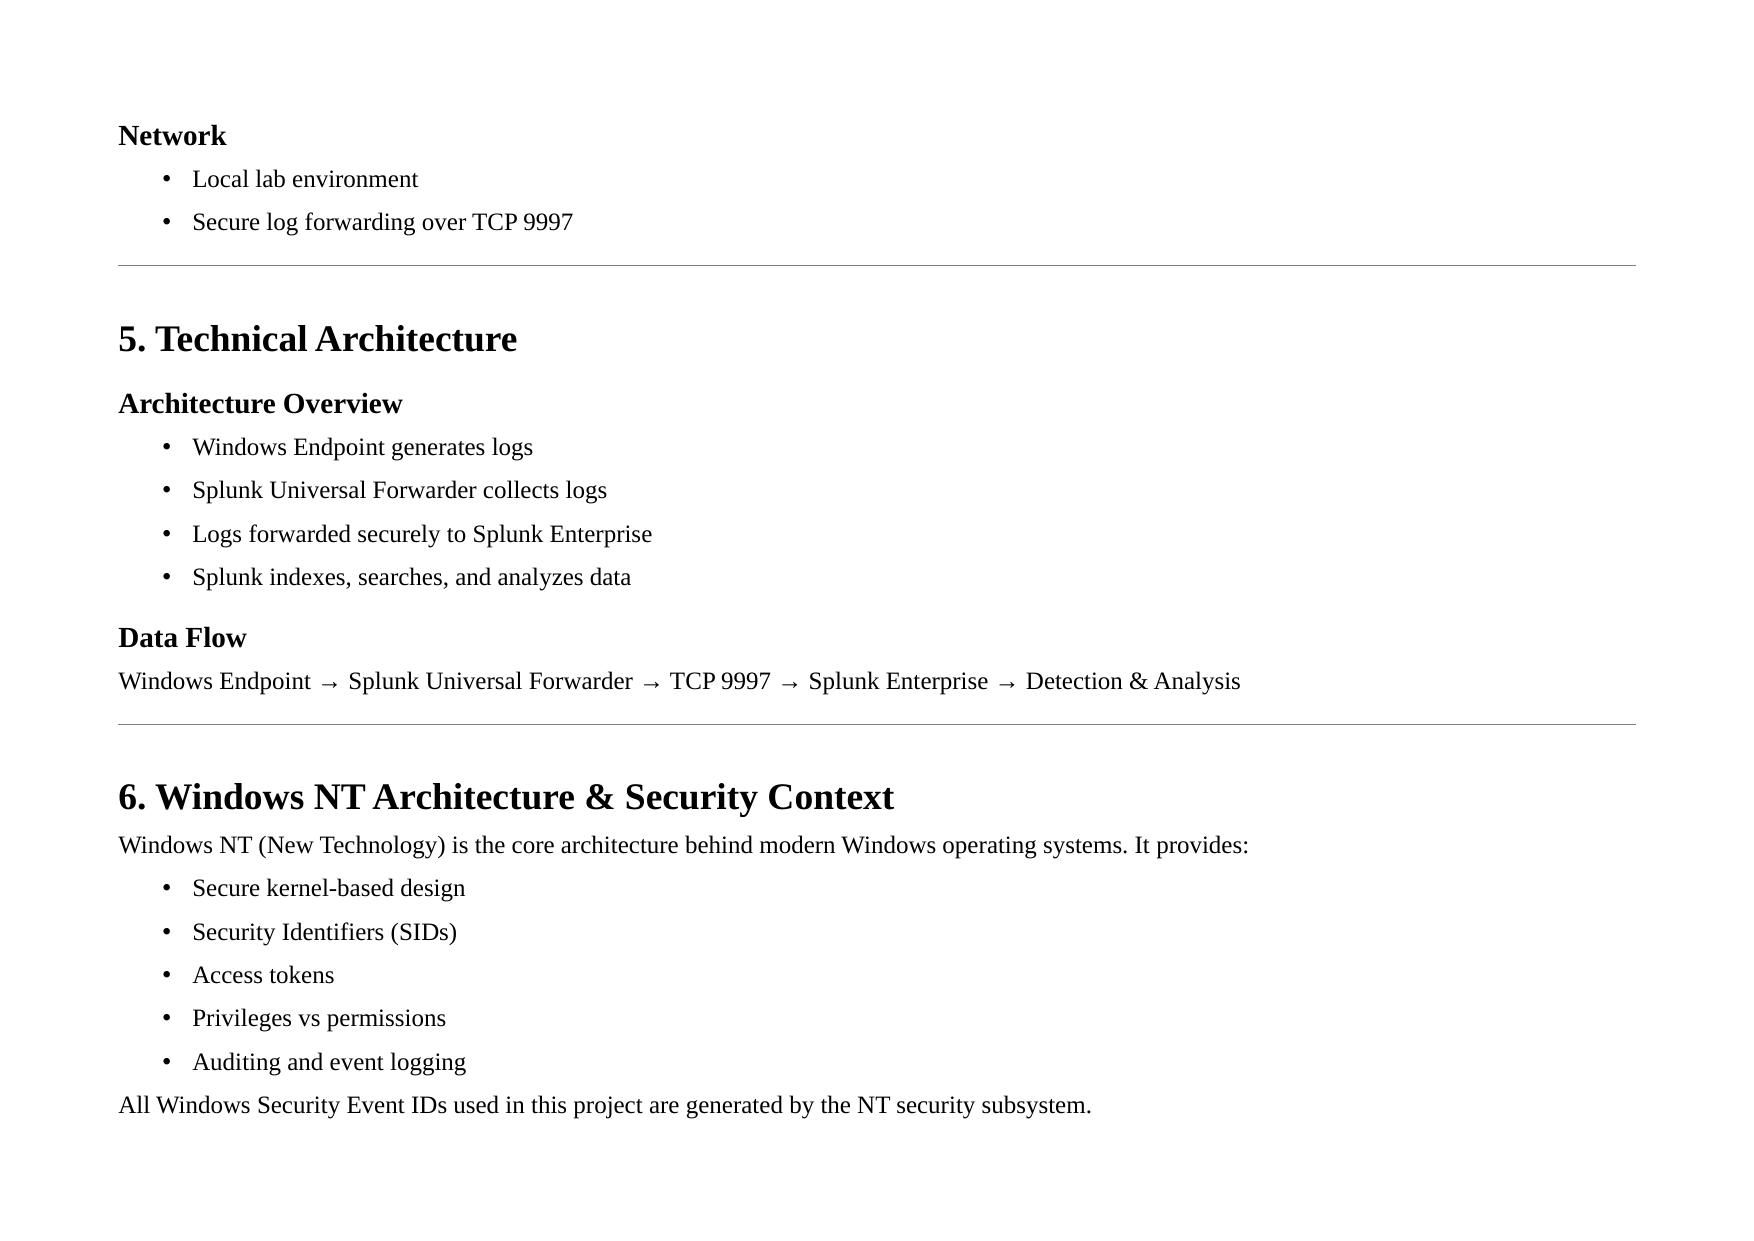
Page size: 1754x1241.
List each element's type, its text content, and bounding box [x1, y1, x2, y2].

list Privileges vs permissions [162, 1003, 1636, 1032]
subtitle Data Flow [118, 620, 1636, 654]
subtitle 5. Technical Architecture [118, 316, 1636, 359]
text All Windows Security Event IDs used in this project are generated by the NT security subsystem. [118, 1090, 1636, 1119]
subtitle 6. Windows NT Architecture & Security Context [118, 774, 1636, 818]
list Logs forwarded securely to Splunk Enterprise [162, 519, 1636, 548]
list Splunk Universal Forwarder collects logs [162, 476, 1636, 504]
text Windows NT (New Technology) is the core architecture behind modern Windows operating systems. It provides: [118, 830, 1636, 859]
list Local lab environment [162, 164, 1636, 193]
subtitle Architecture Overview [118, 386, 1636, 420]
list Splunk indexes, searches, and analyzes data [162, 562, 1636, 591]
list Auditing and event logging [162, 1047, 1636, 1076]
list Secure log forwarding over TCP 9997 [162, 207, 1636, 236]
list Secure kernel-based design [162, 873, 1636, 902]
subtitle Network [118, 118, 1636, 152]
text Windows Endpoint → Splunk Universal Forwarder → TCP 9997 → Splunk Enterprise → Detection & Analysis [118, 666, 1636, 695]
list Windows Endpoint generates logs [162, 432, 1636, 461]
list Access tokens [162, 960, 1636, 989]
list Security Identifiers (SIDs) [162, 917, 1636, 946]
